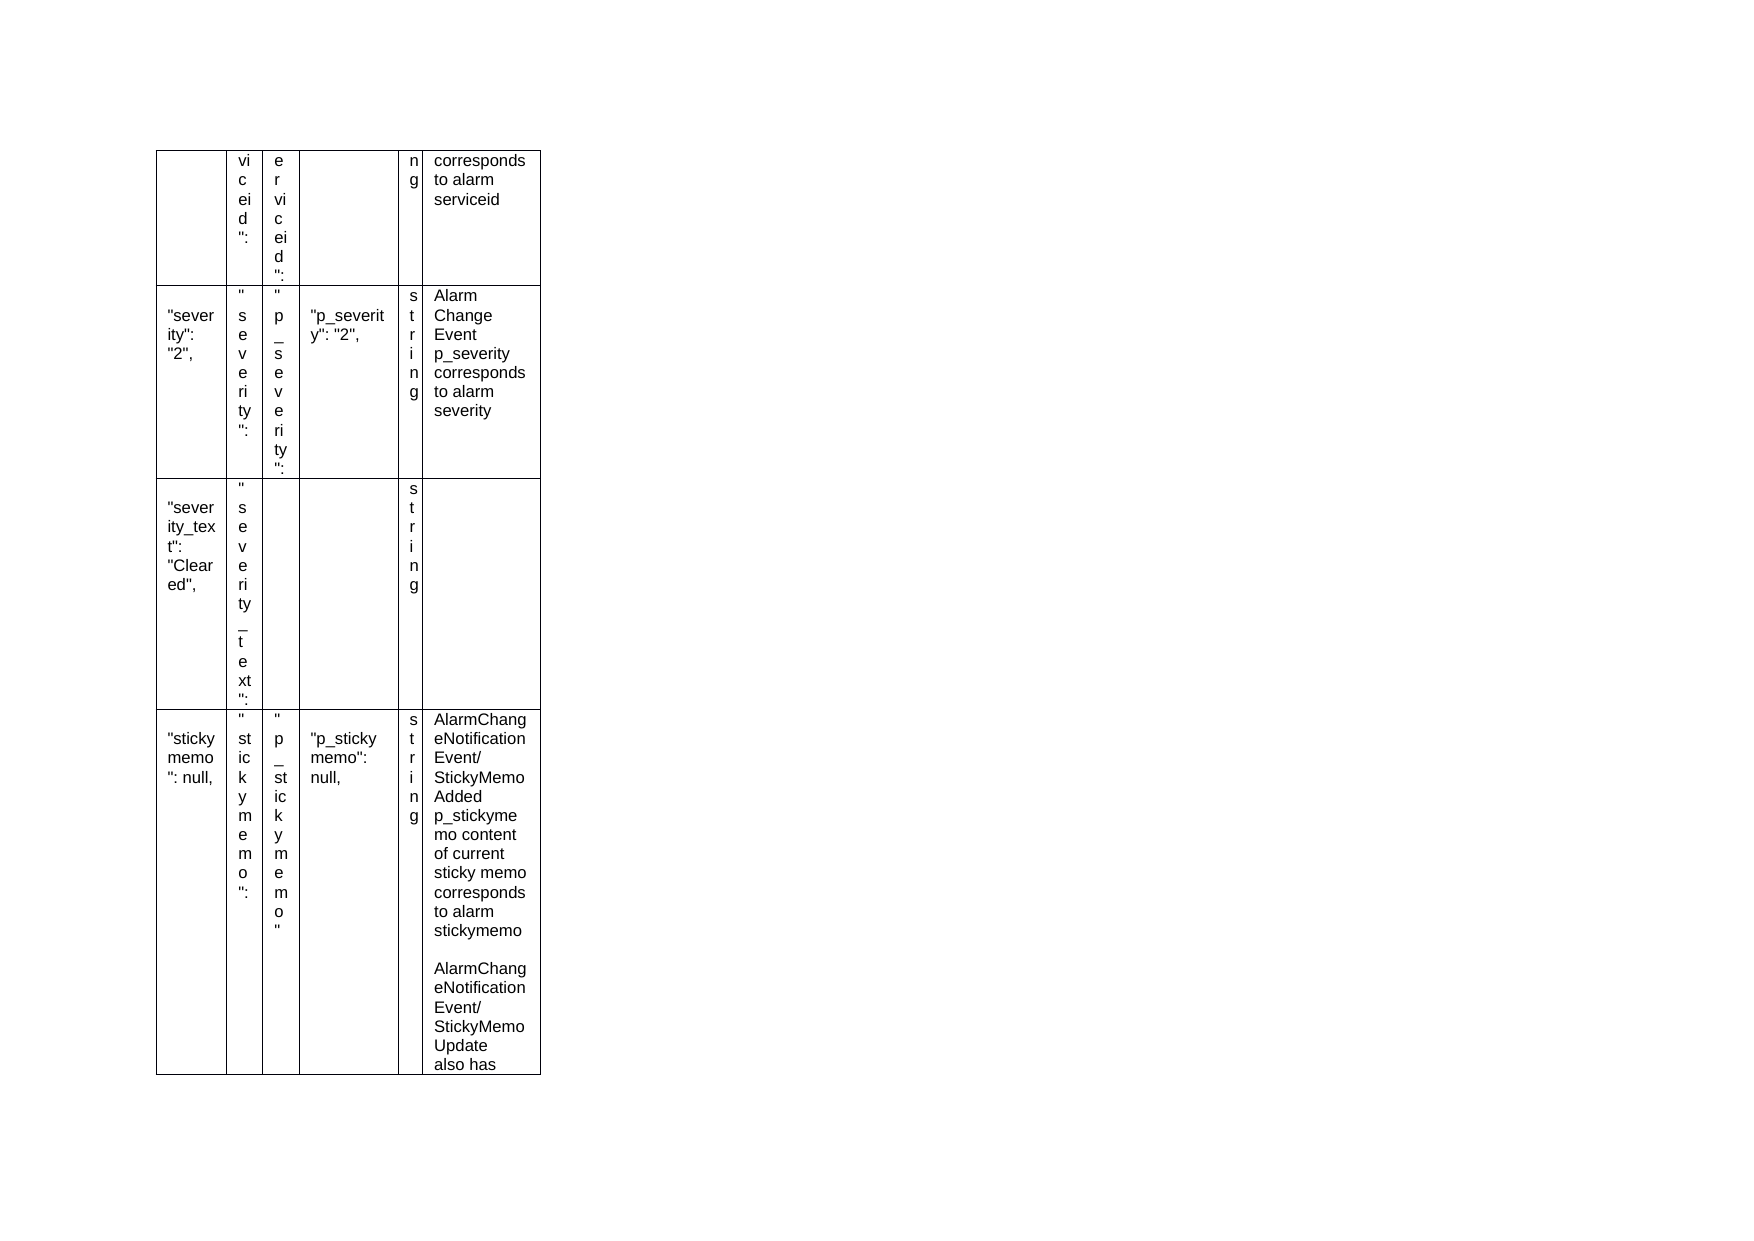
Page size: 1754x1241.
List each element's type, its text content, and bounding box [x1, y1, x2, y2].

table_cell "p_severity": "2", [300, 286, 398, 478]
table_cell [300, 479, 398, 709]
table_cell string [399, 710, 422, 1074]
table_cell AlarmChangeNotificationEvent/StickyMemoAdded p_stickymemo content of current sticky memo corresponds to alarm stickymemo AlarmChangeNotificationEvent/StickyMemoUpdate also has [423, 710, 540, 1074]
table_cell "severity": [227, 286, 262, 478]
table_cell viceid": [227, 151, 262, 285]
table_cell "severity_text": [227, 479, 262, 709]
table_cell [423, 479, 540, 709]
table_cell [263, 479, 299, 709]
table_cell string [399, 479, 422, 709]
table_cell "p_stickymemo" [263, 710, 299, 1074]
table_cell "p_severity": [263, 286, 299, 478]
table_cell ng [399, 151, 422, 285]
table_cell erviceid": [263, 151, 299, 285]
table_cell Alarm Change Event p_severity corresponds to alarm severity [423, 286, 540, 478]
table_cell [300, 151, 398, 285]
table_cell "stickymemo": [227, 710, 262, 1074]
table_cell [157, 151, 226, 285]
table_cell "stickymemo": null, [157, 710, 226, 1074]
table_cell "p_stickymemo": null, [300, 710, 398, 1074]
table_cell "severity_text": "Cleared", [157, 479, 226, 709]
table_cell "severity": "2", [157, 286, 226, 478]
table_cell corresponds to alarm serviceid [423, 151, 540, 285]
table_cell string [399, 286, 422, 478]
